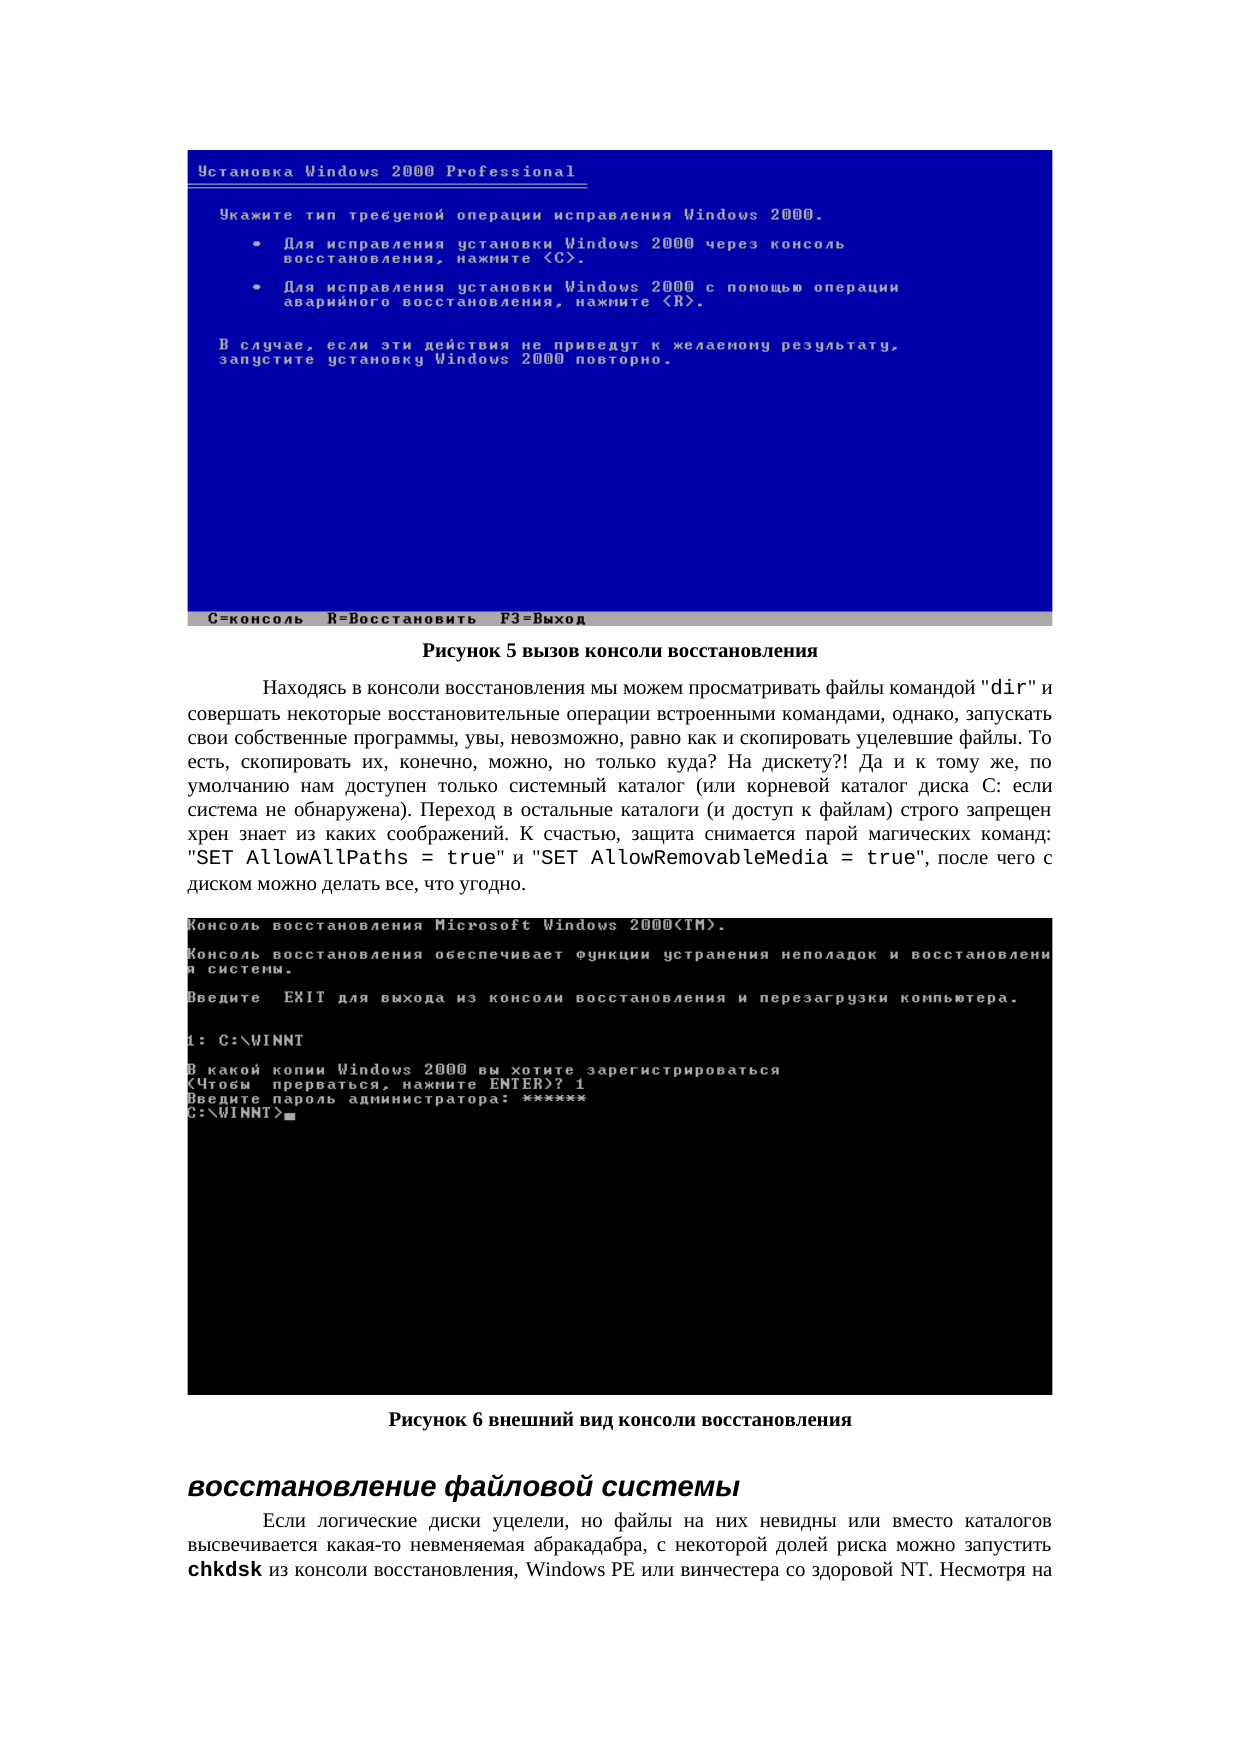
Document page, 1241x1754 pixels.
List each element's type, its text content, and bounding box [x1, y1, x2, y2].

picture [187, 918, 1053, 1395]
text Рисунок 5 вызов консоли восстановления [187, 638, 1053, 662]
text Рисунок 6 внешний вид консоли восстановления [187, 1407, 1053, 1431]
subtitle восстановление файловой системы [187, 1468, 1053, 1502]
text Находясь в консоли восстановления мы можем просматривать файлы командой "dir" и совершать некоторые восстановительные операции встроенными командами, однако, запускать свои собственные программы, увы, невозможно, равно как и скопировать уцелевшие файлы. То есть, скопировать их, конечно, можно, но только куда? На дискету?! Да и к тому же, по умолчанию нам доступен только системный каталог (или корневой каталог диска C: если система не обнаружена). Переход в остальные каталоги (и доступ к файлам) строго запрещен хрен знает из каких соображений. К счастью, защита снимается парой магических команд: "SET AllowAllPaths = true" и "SET AllowRemovableMedia = true", после чего с диском можно делать все, что угодно. [187, 675, 1053, 895]
picture [187, 150, 1053, 626]
text Если логические диски уцелели, но файлы на них невидны или вместо каталогов высвечивается какая-то невменяемая абракадабра, с некоторой долей риска можно запустить chkdsk из консоли восстановления, Windows PE или винчестера со здоровой NT. Несмотря на [187, 1508, 1053, 1582]
